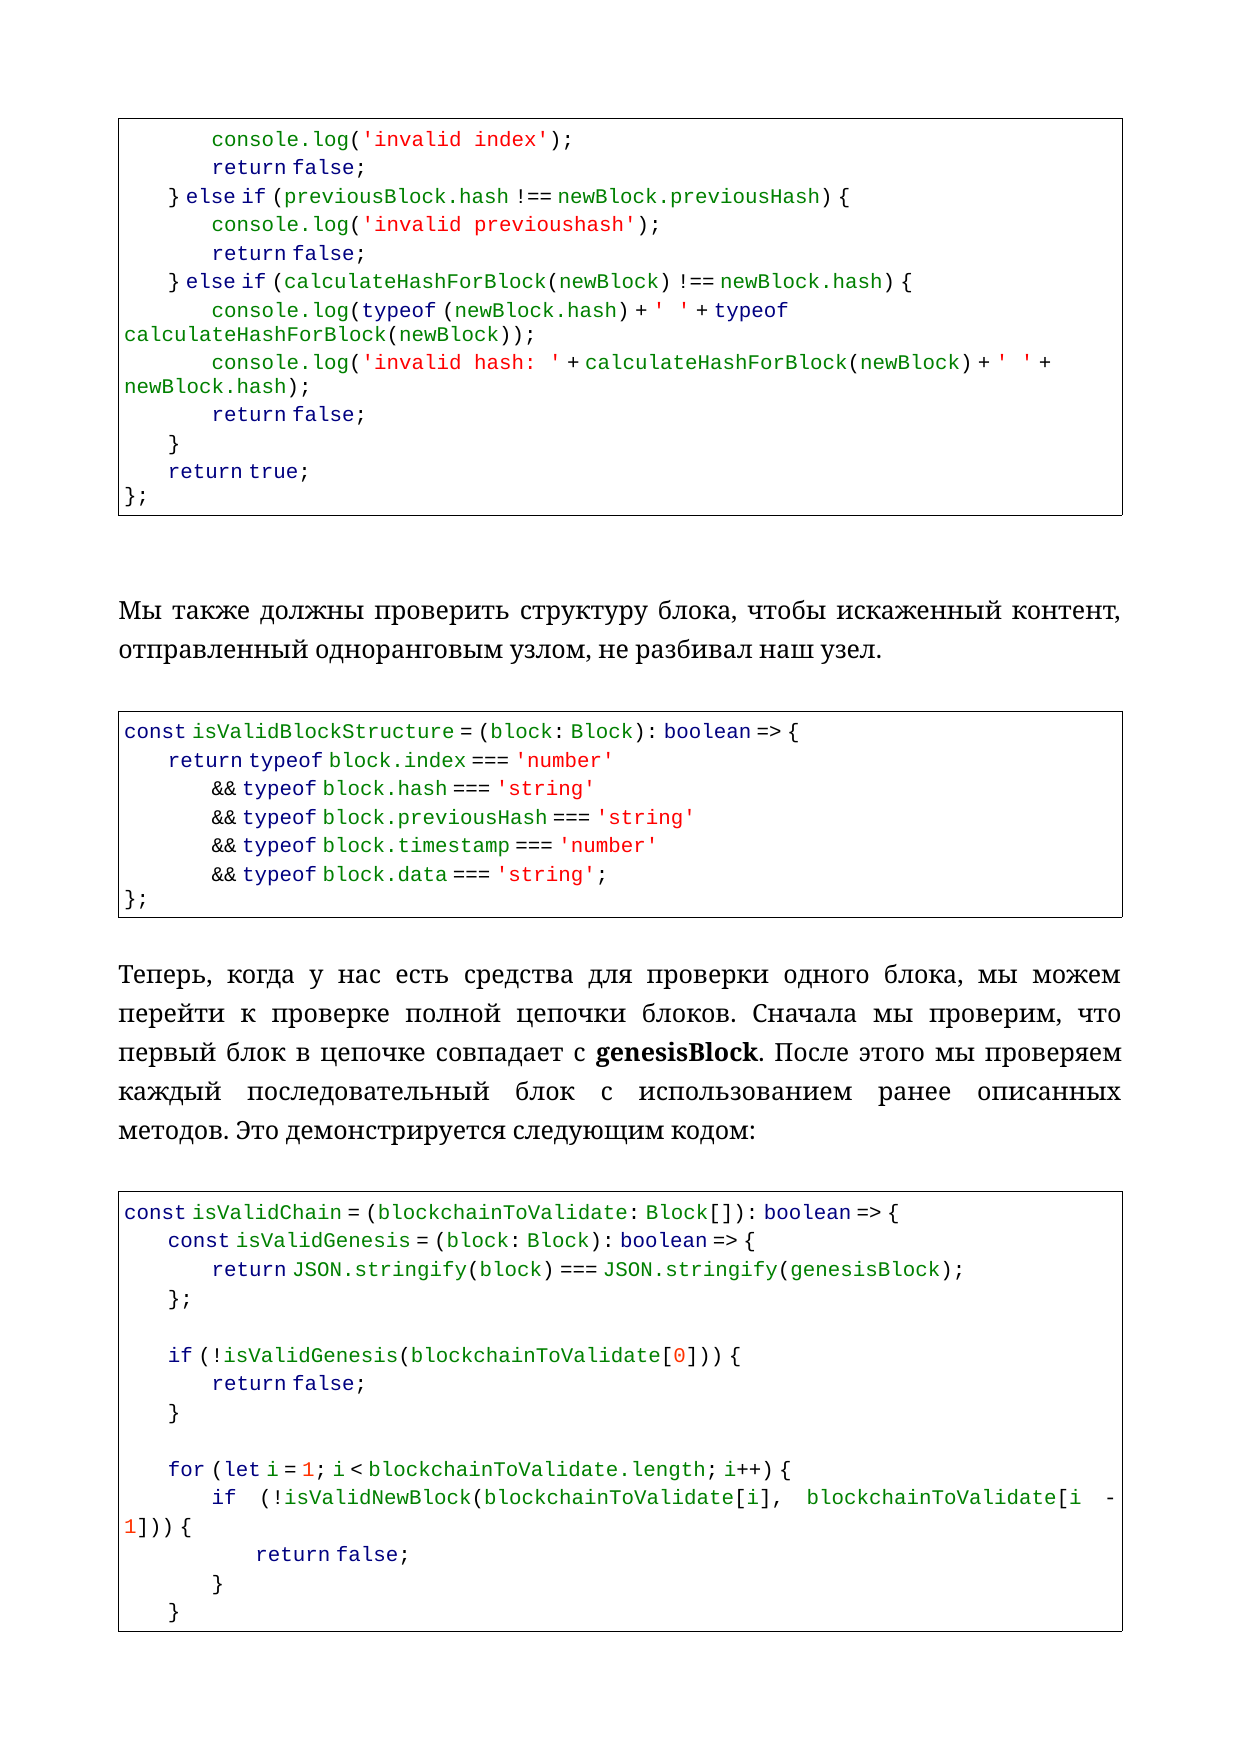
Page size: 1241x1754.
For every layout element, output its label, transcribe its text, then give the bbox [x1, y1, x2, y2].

text Мы также должны проверить структуру блока, чтобы искаженный контент, отправленный одноранговым узлом, не разбивал наш узел. [118, 593, 1122, 666]
table_header console.log('invalid index'); return false; } else if (previousBlock.hash !== newBlock.previousHash) { console.log('invalid previoushash'); return false; } else if (calculateHashForBlock(newBlock) !== newBlock.hash) { console.log(typeof (newBlock.hash) + ' ' + typeof calculateHashForBlock(newBlock)); console.log('invalid hash: ' + calculateHashForBlock(newBlock) + ' ' + newBlock.hash); return false; } return true; }; [119, 119, 1122, 514]
text Теперь, когда у нас есть средства для проверки одного блока, мы можем перейти к проверке полной цепочки блоков. Сначала мы проверим, что первый блок в цепочке совпадает с genesisBlock. После этого мы проверяем каждый последовательный блок с использованием ранее описанных методов. Это демонстрируется следующим кодом: [118, 956, 1122, 1147]
table_header const isValidBlockStructure = (block: Block): boolean => { return typeof block.index === 'number' && typeof block.hash === 'string' && typeof block.previousHash === 'string' && typeof block.timestamp === 'number' && typeof block.data === 'string'; }; [119, 712, 1122, 917]
table_header const isValidChain = (blockchainToValidate: Block[]): boolean => { const isValidGenesis = (block: Block): boolean => { return JSON.stringify(block) === JSON.stringify(genesisBlock); }; if (!isValidGenesis(blockchainToValidate[0])) { return false; } for (let i = 1; i < blockchainToValidate.length; i++) { if (!isValidNewBlock(blockchainToValidate[i], blockchainToValidate[i - 1])) { return false; } } [119, 1192, 1122, 1631]
